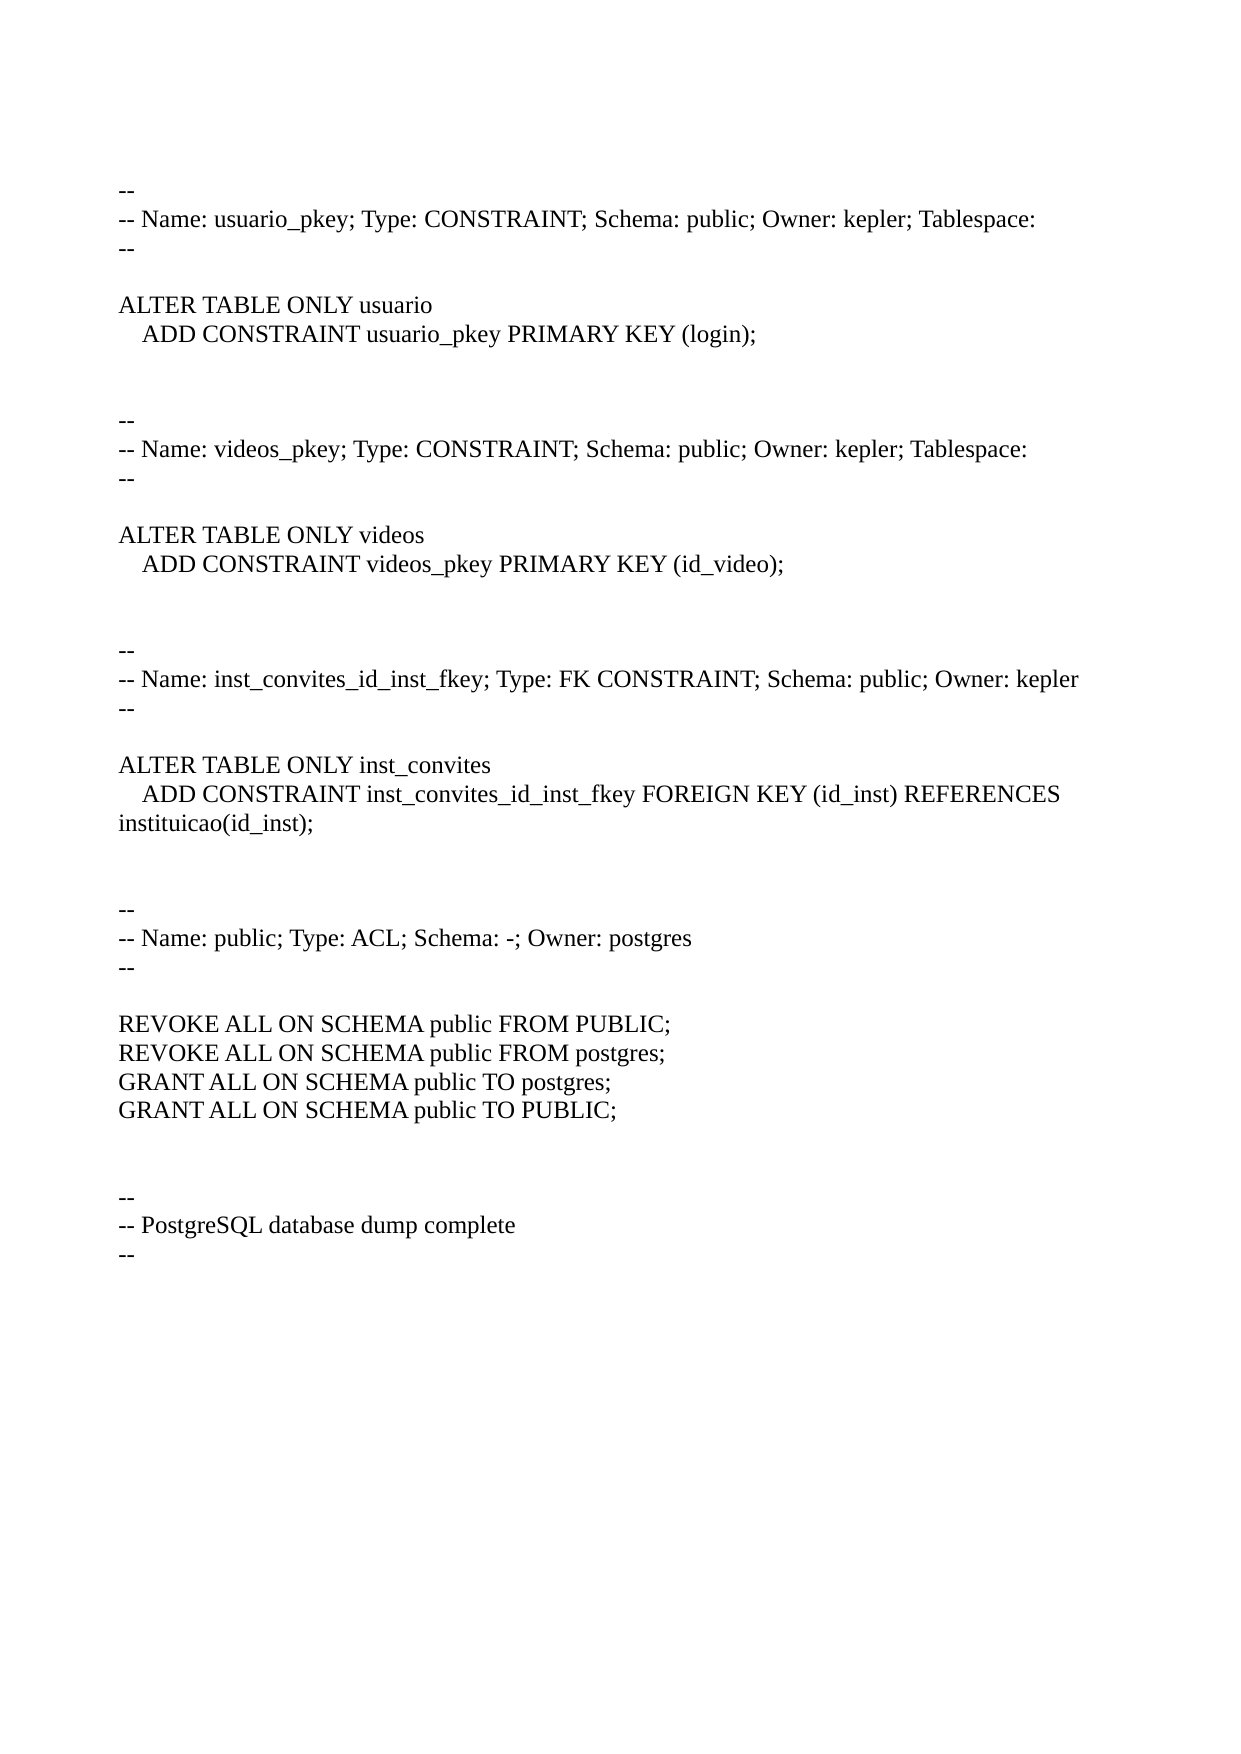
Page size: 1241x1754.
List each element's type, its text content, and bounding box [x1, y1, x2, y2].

text -- [118, 233, 1122, 262]
text -- [118, 406, 1122, 434]
text REVOKE ALL ON SCHEMA public FROM PUBLIC; [118, 1009, 1122, 1038]
text -- Name: inst_convites_id_inst_fkey; Type: FK CONSTRAINT; Schema: public; Owner: kepler [118, 664, 1122, 693]
text ADD CONSTRAINT inst_convites_id_inst_fkey FOREIGN KEY (id_inst) REFERENCES instituicao(id_inst); [118, 779, 1122, 837]
text ADD CONSTRAINT videos_pkey PRIMARY KEY (id_video); [118, 549, 1122, 578]
text -- Name: videos_pkey; Type: CONSTRAINT; Schema: public; Owner: kepler; Tablespace: [118, 434, 1122, 463]
text REVOKE ALL ON SCHEMA public FROM postgres; [118, 1038, 1122, 1067]
text ALTER TABLE ONLY inst_convites [118, 751, 1122, 779]
text -- Name: usuario_pkey; Type: CONSTRAINT; Schema: public; Owner: kepler; Tablespace: [118, 204, 1122, 233]
text -- [118, 463, 1122, 492]
text -- Name: public; Type: ACL; Schema: -; Owner: postgres [118, 923, 1122, 952]
text -- [118, 636, 1122, 664]
text -- [118, 952, 1122, 981]
text GRANT ALL ON SCHEMA public TO PUBLIC; [118, 1096, 1122, 1124]
text GRANT ALL ON SCHEMA public TO postgres; [118, 1067, 1122, 1096]
text -- [118, 1182, 1122, 1211]
text ALTER TABLE ONLY videos [118, 521, 1122, 549]
text ALTER TABLE ONLY usuario [118, 291, 1122, 319]
text -- [118, 176, 1122, 204]
text -- [118, 1239, 1122, 1268]
text -- PostgreSQL database dump complete [118, 1211, 1122, 1239]
text -- [118, 894, 1122, 923]
text ADD CONSTRAINT usuario_pkey PRIMARY KEY (login); [118, 319, 1122, 348]
text -- [118, 693, 1122, 722]
